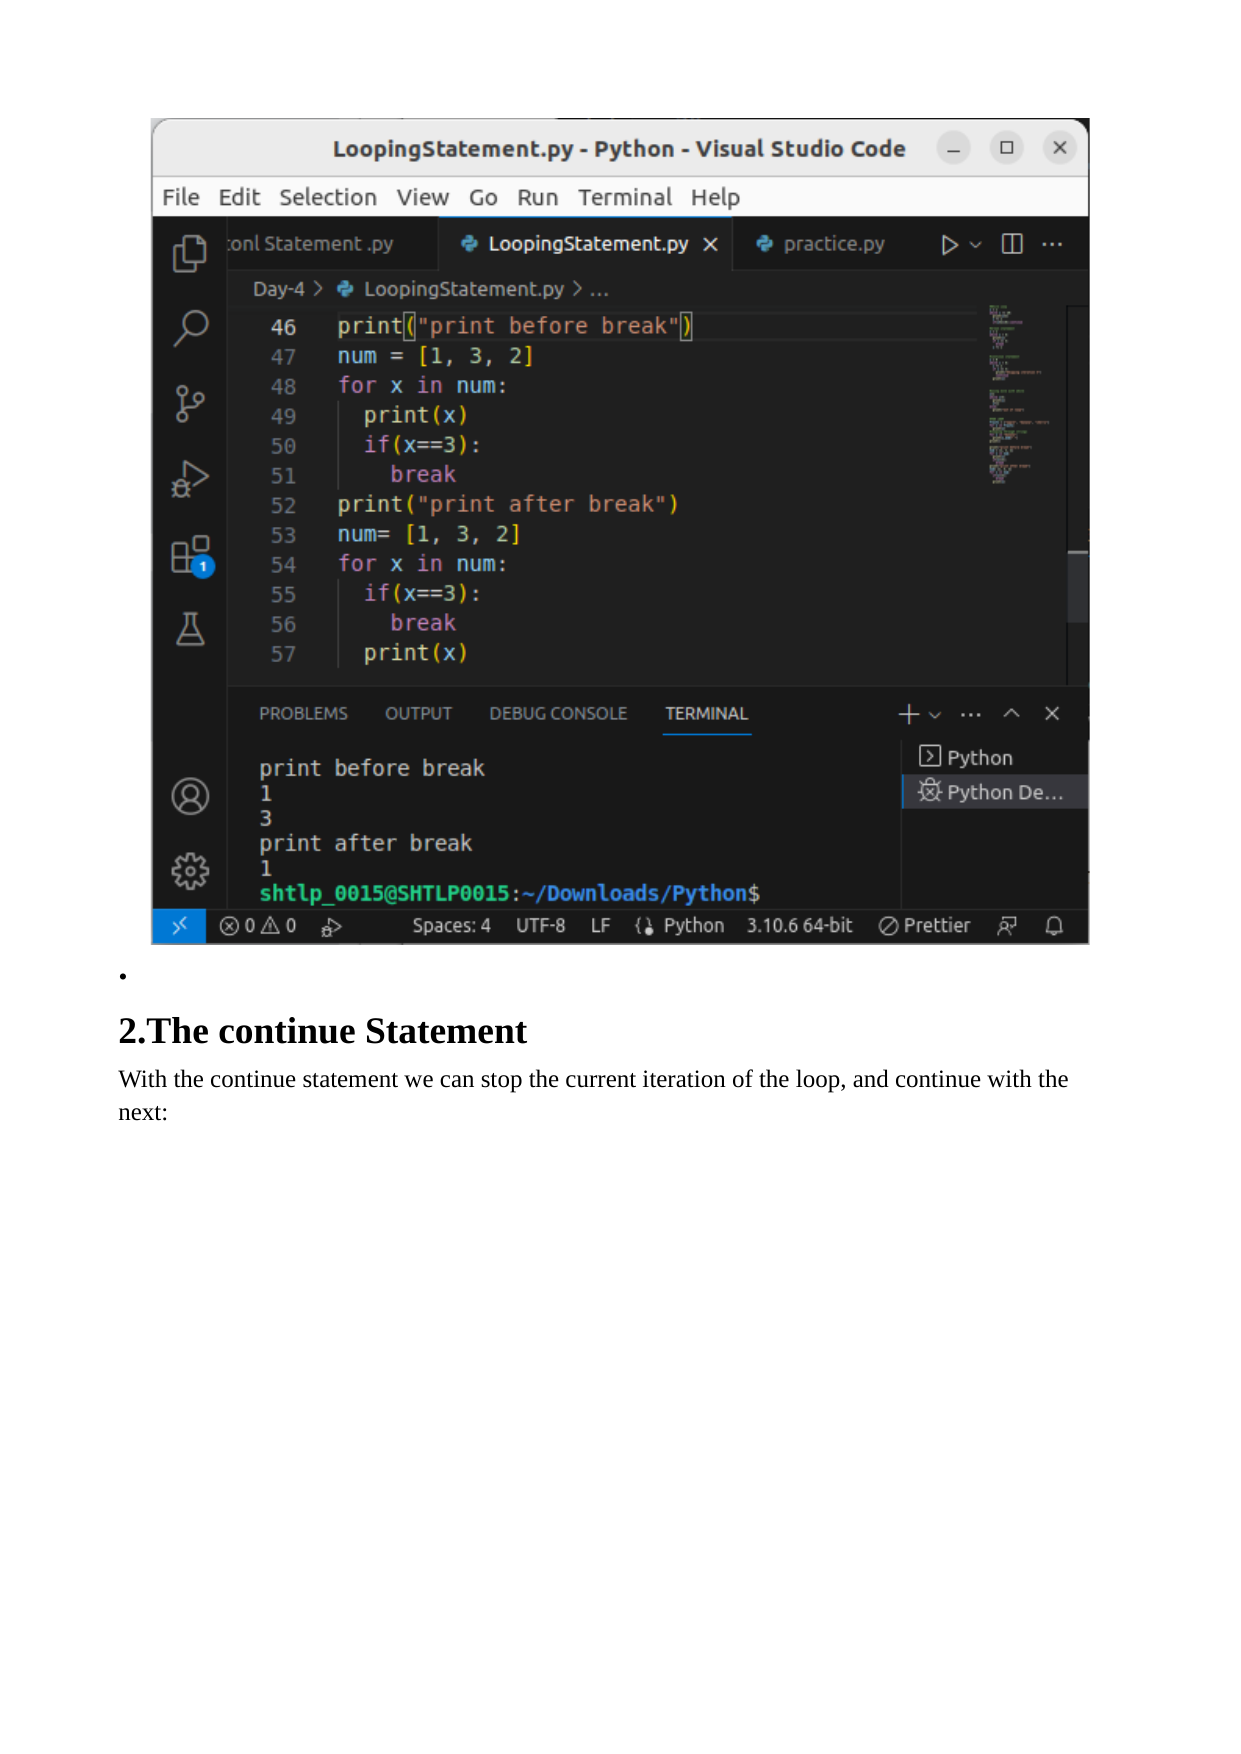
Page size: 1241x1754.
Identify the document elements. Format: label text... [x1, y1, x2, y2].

subtitle 2.The continue Statement [118, 1009, 1122, 1052]
picture [150, 118, 1090, 945]
text With the continue statement we can stop the current iteration of the loop, and continue with the next: [118, 1064, 1122, 1126]
text . [118, 118, 1122, 988]
